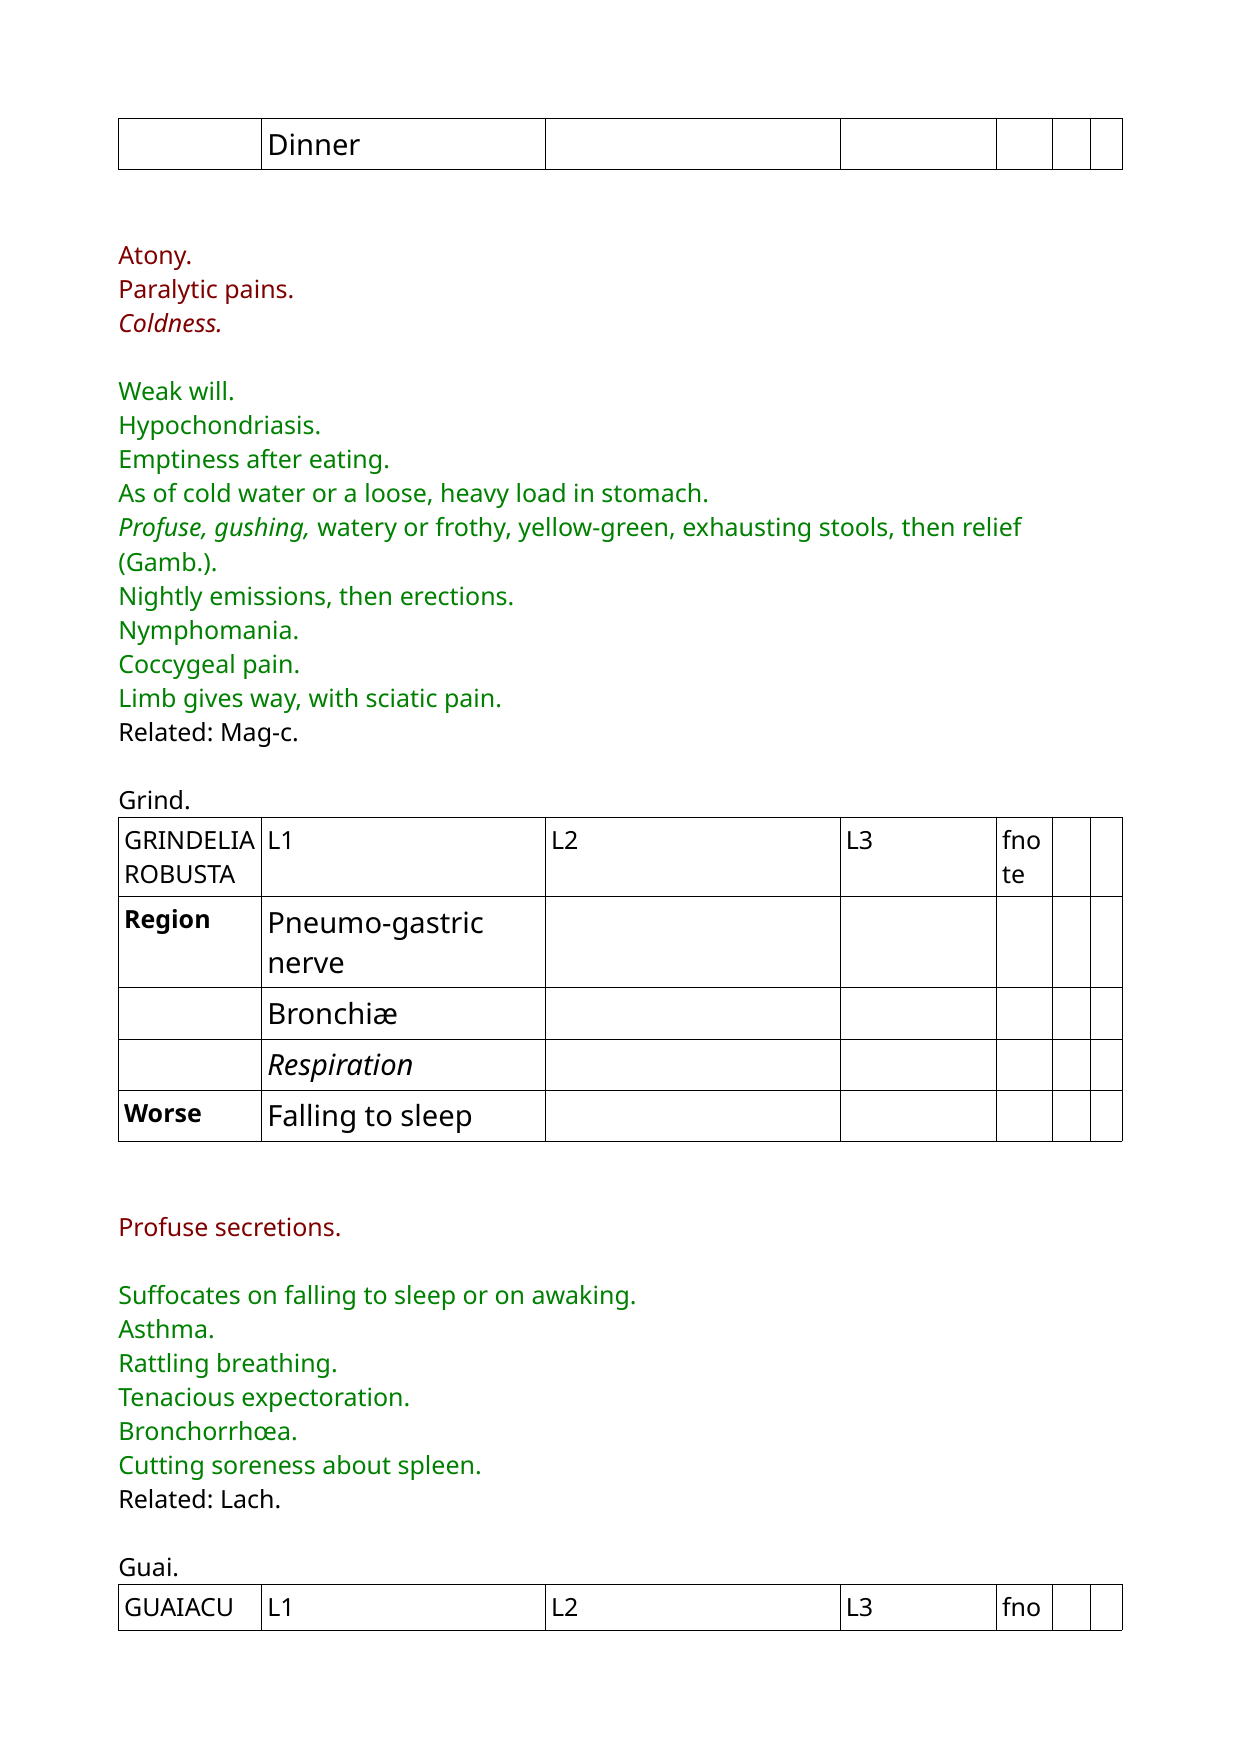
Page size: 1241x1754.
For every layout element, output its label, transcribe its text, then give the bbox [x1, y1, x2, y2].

table_cell [997, 1040, 1052, 1090]
table_cell Dinner [262, 119, 545, 169]
table_cell [1091, 897, 1122, 987]
table_cell Region [119, 897, 261, 987]
table_cell Falling to sleep [262, 1091, 545, 1141]
text Rattling breathing. [118, 1346, 1122, 1379]
table_cell [1091, 1091, 1122, 1141]
table_cell Worse [119, 1091, 261, 1141]
table_header L2 [546, 818, 840, 896]
table_cell [997, 897, 1052, 987]
table_cell Respiration [262, 1040, 545, 1090]
text Nymphomania. [118, 612, 1122, 646]
text Related: Mag-c. [118, 714, 1122, 748]
table_header [1091, 818, 1122, 896]
text Guai. [118, 1550, 1122, 1584]
text Coccygeal pain. [118, 646, 1122, 680]
table_cell [1091, 1040, 1122, 1090]
text Atony. [118, 238, 1122, 272]
table_header GUAIACU [119, 1585, 261, 1629]
text Weak will. [118, 374, 1122, 408]
table_cell [841, 1040, 996, 1090]
table_cell [841, 897, 996, 987]
table_cell [1053, 119, 1090, 169]
text Cutting soreness about spleen. [118, 1448, 1122, 1482]
table_header GRINDELIA ROBUSTA [119, 818, 261, 896]
text Paralytic pains. [118, 272, 1122, 306]
table_cell [1053, 988, 1090, 1038]
table_header L2 [546, 1585, 840, 1629]
table_cell [119, 119, 261, 169]
text Nightly emissions, then erections. [118, 578, 1122, 612]
text Suffocates on falling to sleep or on awaking. [118, 1277, 1122, 1311]
text Tenacious expectoration. [118, 1379, 1122, 1414]
table_cell Pneumo-gastric nerve [262, 897, 545, 987]
text Limb gives way, with sciatic pain. [118, 680, 1122, 714]
table_cell [546, 897, 840, 987]
table_cell Bronchiæ [262, 988, 545, 1038]
table_header fnote [997, 818, 1052, 896]
table_cell [841, 1091, 996, 1141]
text Bronchorrhœa. [118, 1414, 1122, 1448]
text Related: Lach. [118, 1482, 1122, 1516]
table_cell [841, 988, 996, 1038]
table_cell [1053, 1040, 1090, 1090]
table_header [1091, 1585, 1122, 1629]
table_cell [1053, 897, 1090, 987]
table_header [1053, 1585, 1090, 1629]
table_cell [841, 119, 996, 169]
table_header L1 [262, 818, 545, 896]
table_cell [546, 1040, 840, 1090]
text Coldness. [118, 306, 1122, 340]
table_header L1 [262, 1585, 545, 1629]
text Asthma. [118, 1311, 1122, 1346]
text Grind. [118, 783, 1122, 817]
table_cell [1091, 119, 1122, 169]
table_header fno [997, 1585, 1052, 1629]
table_header [1053, 818, 1090, 896]
table_cell [119, 1040, 261, 1090]
table_header L3 [841, 1585, 996, 1629]
table_cell [546, 119, 840, 169]
table_cell [997, 1091, 1052, 1141]
text Profuse secretions. [118, 1209, 1122, 1243]
table_cell [997, 119, 1052, 169]
table_cell [119, 988, 261, 1038]
text As of cold water or a loose, heavy load in stomach. [118, 476, 1122, 510]
table_cell [997, 988, 1052, 1038]
text Profuse, gushing, watery or frothy, yellow-green, exhausting stools, then relief (Gamb.). [118, 510, 1122, 578]
text Hypochondriasis. [118, 408, 1122, 442]
table_cell [546, 988, 840, 1038]
text Emptiness after eating. [118, 442, 1122, 476]
table_cell [546, 1091, 840, 1141]
table_cell [1053, 1091, 1090, 1141]
table_header L3 [841, 818, 996, 896]
table_cell [1091, 988, 1122, 1038]
